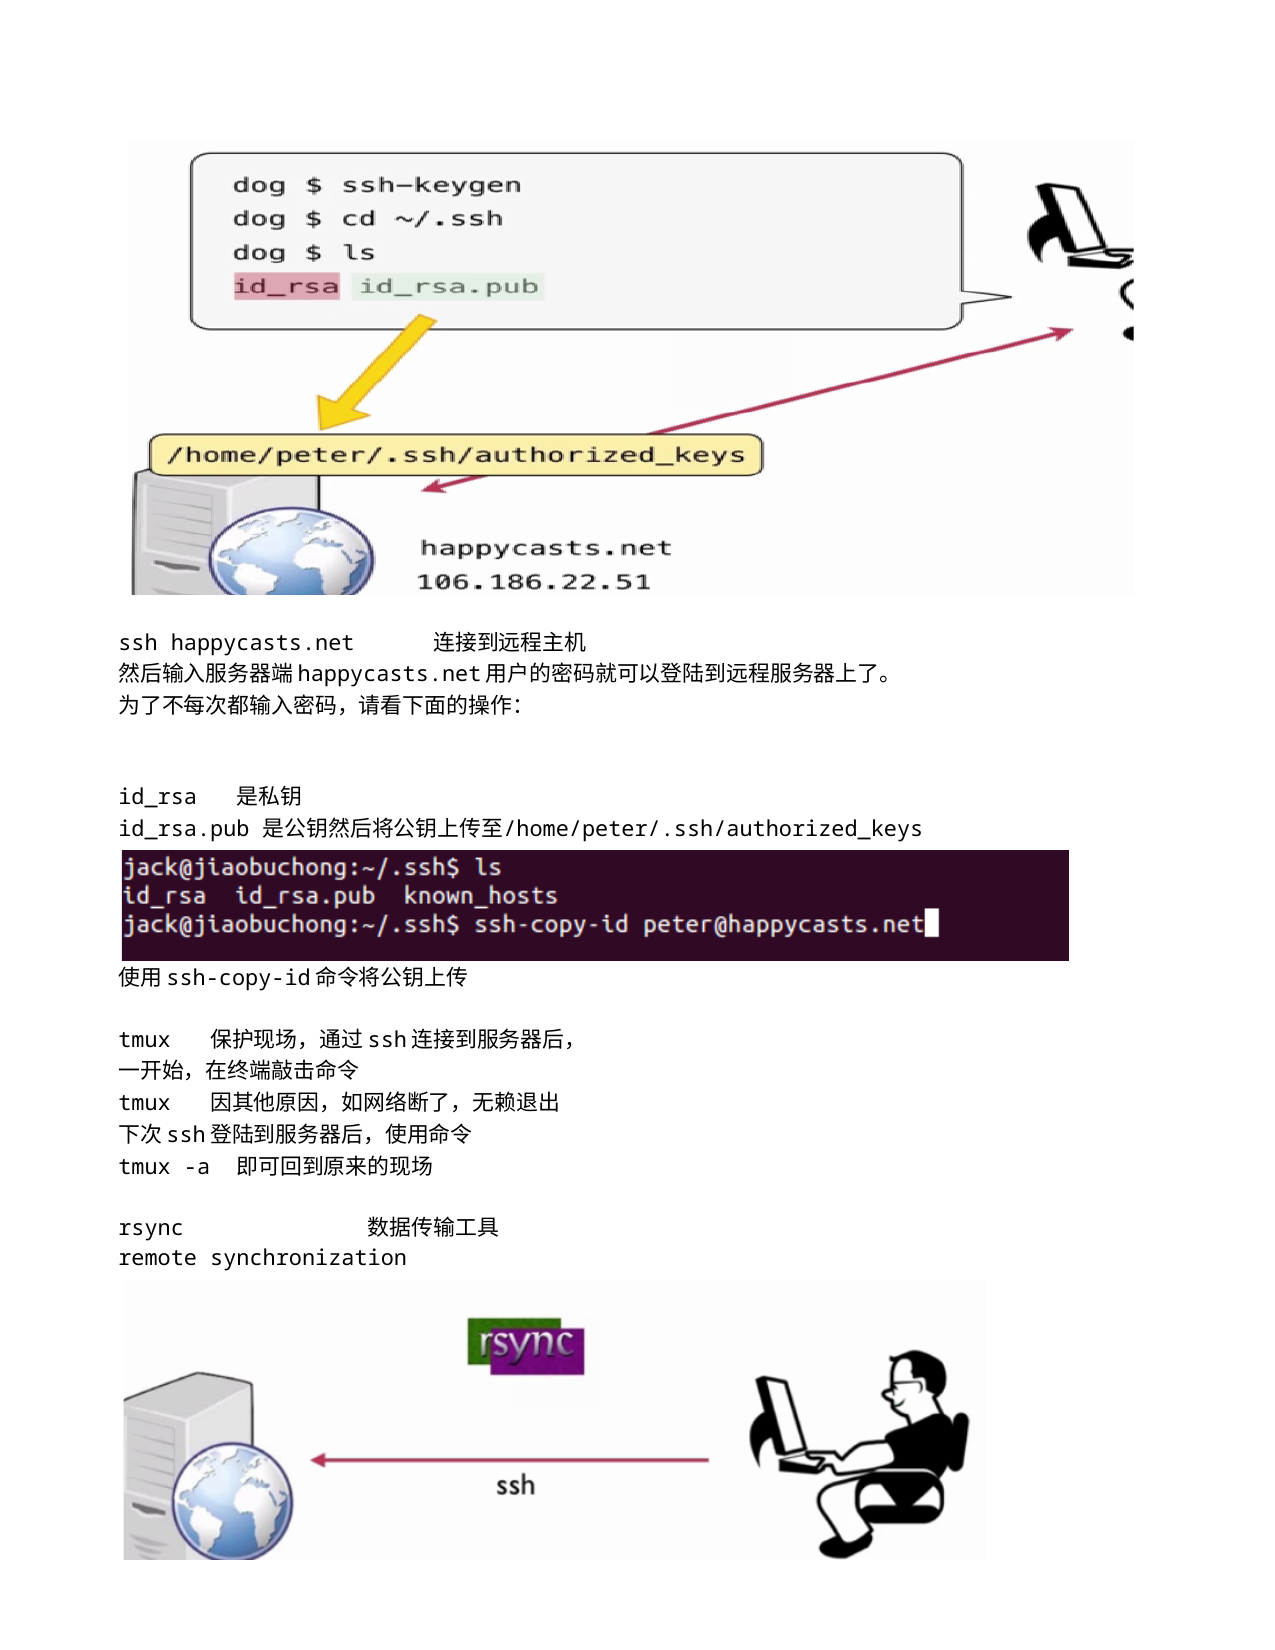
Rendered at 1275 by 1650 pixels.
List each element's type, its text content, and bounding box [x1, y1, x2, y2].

picture [128, 140, 1134, 595]
text remote synchronization [118, 1242, 1157, 1272]
text 一开始，在终端敲击命令 [118, 1053, 1157, 1085]
text id_rsa 是私钥 [118, 779, 1157, 811]
text tmux -a 即可回到原来的现场 [118, 1149, 1157, 1180]
text 然后输入服务器端happycasts.net用户的密码就可以登陆到远程服务器上了。 [118, 656, 1157, 688]
text 下次ssh登陆到服务器后，使用命令 [118, 1117, 1157, 1149]
text tmux 因其他原因，如网络断了，无赖退出 [118, 1085, 1157, 1117]
picture [121, 850, 1069, 961]
text 为了不每次都输入密码，请看下面的操作： [118, 688, 1157, 720]
text ssh happycasts.net 连接到远程主机 [118, 624, 1157, 656]
text id_rsa.pub 是公钥然后将公钥上传至/home/peter/.ssh/authorized_keys [118, 811, 1157, 843]
picture [123, 1281, 986, 1560]
text rsync 数据传输工具 [118, 1210, 1157, 1242]
text tmux 保护现场，通过ssh连接到服务器后， [118, 1022, 1157, 1053]
text 使用ssh-copy-id命令将公钥上传 [118, 843, 1157, 992]
